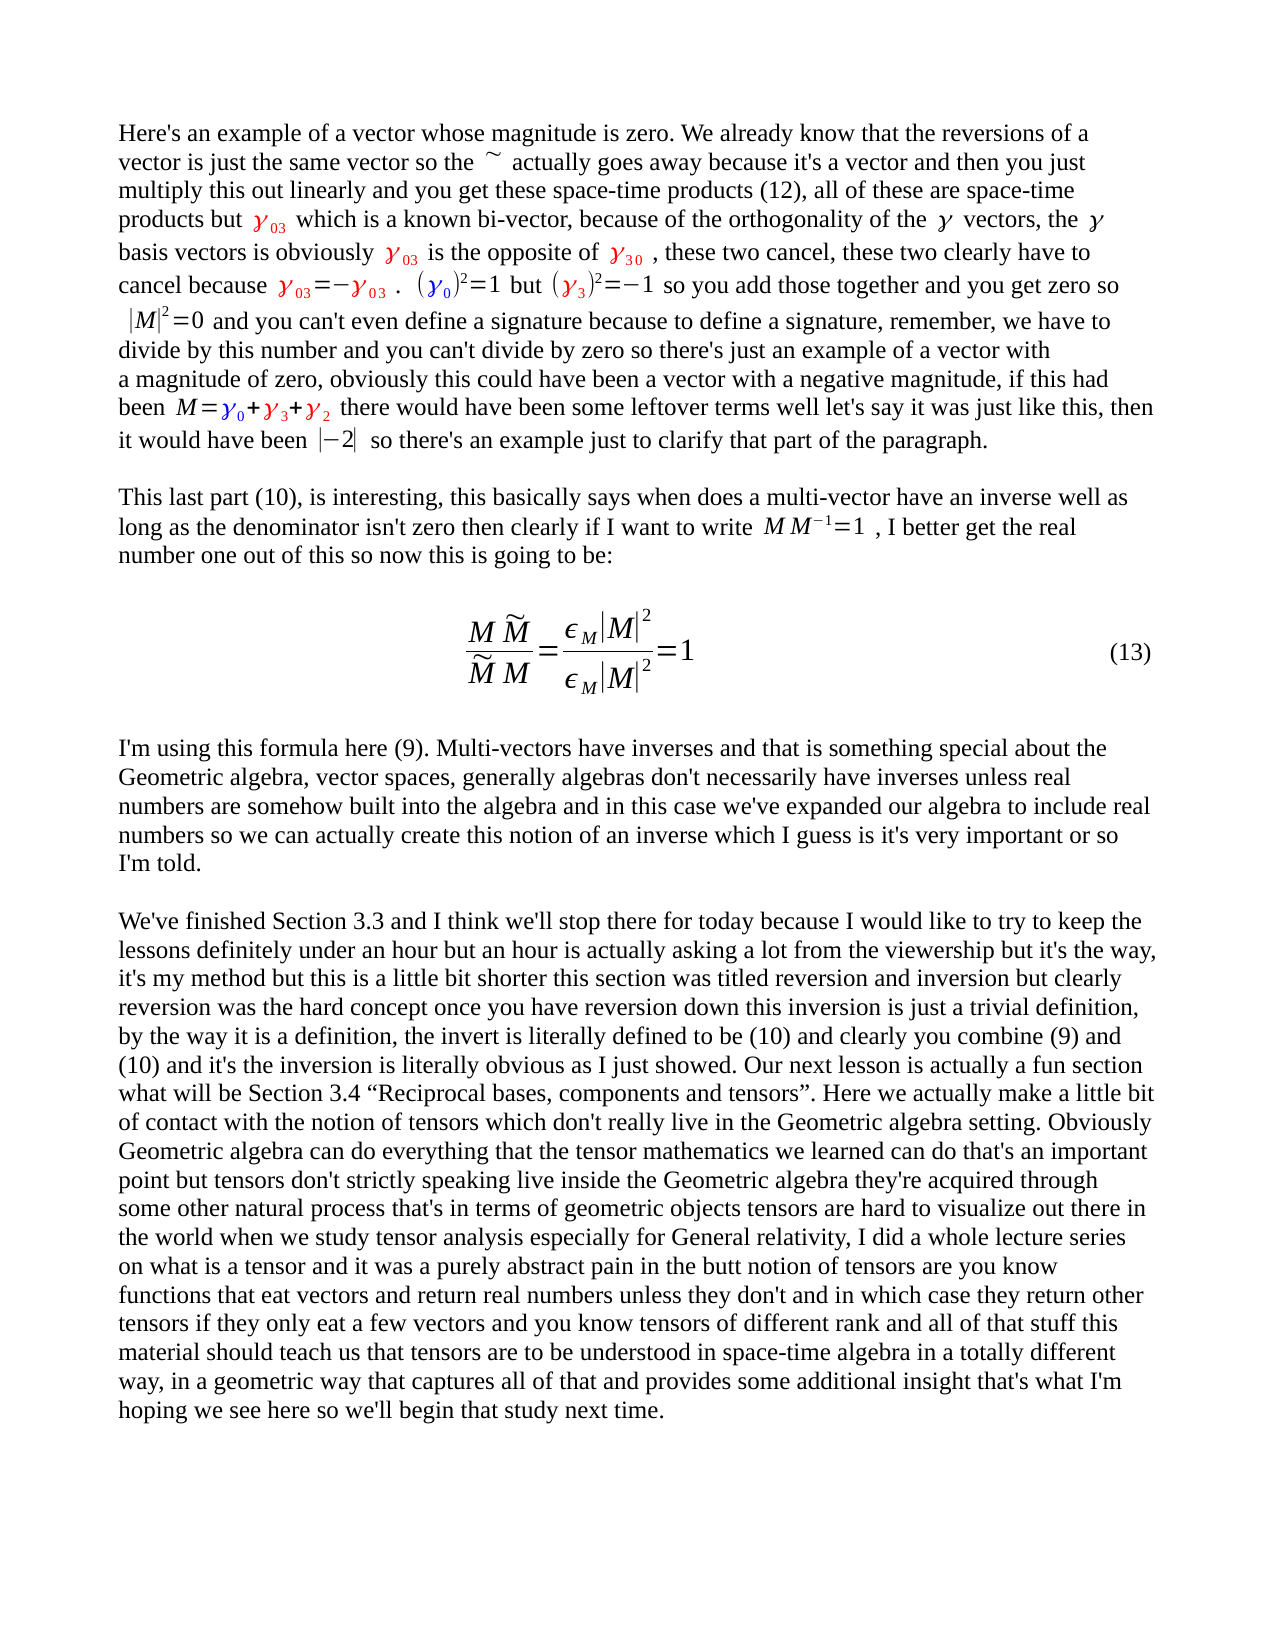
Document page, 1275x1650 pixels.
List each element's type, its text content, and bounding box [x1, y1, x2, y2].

text Here's an example of a vector whose magnitude is zero. We already know that the reversions of a vector is just the same vector so theactually goes away because it's a vector and then you just [118, 118, 1157, 176]
text I'm using this formula here (9). Multi-vectors have inverses and that is something special about the Geometric algebra, vector spaces, generally algebras don't necessarily have inverses unless real numbers are somehow built into the algebra and in this case we've expanded our algebra to include real numbers so we can actually create this notion of an inverse which I guess is it's very important or so I'm told. [118, 733, 1157, 877]
text We've finished Section 3.3 and I think we'll stop there for today because I would like to try to keep the lessons definitely under an hour but an hour is actually asking a lot from the viewership but it's the way, it's my method but this is a little bit shorter this section was titled reversion and inversion but clearly reversion was the hard concept once you have reversion down this inversion is just a trivial definition, by the way it is a definition, the invert is literally defined to be (10) and clearly you combine (9) and (10) and it's the inversion is literally obvious as I just showed. Our next lesson is actually a fun section what will be Section 3.4 “Reciprocal bases, components and tensors”. Here we actually make a little bit of contact with the notion of tensors which don't really live in the Geometric algebra setting. Obviously Geometric algebra can do everything that the tensor mathematics we learned can do that's an important point but tensors don't strictly speaking live inside the Geometric algebra they're acquired through some other natural process that's in terms of geometric objects tensors are hard to visualize out there in the world when we study tensor analysis especially for General relativity, I did a whole lecture series on what is a tensor and it was a purely abstract pain in the butt notion of tensors are you know functions that eat vectors and return real numbers unless they don't and in which case they return other tensors if they only eat a few vectors and you know tensors of different rank and all of that stuff this material should teach us that tensors are to be understood in space-time algebra in a totally different way, in a geometric way that captures all of that and provides some additional insight that's what I'm hoping we see here so we'll begin that study next time. [118, 906, 1157, 1423]
table_header (13) [1041, 598, 1157, 705]
text This last part (10), is interesting, this basically says when does a multi-vector have an inverse well as long as the denominator isn't zero then clearly if I want to write, I better get the real number one out of this so now this is going to be: [118, 482, 1157, 569]
text multiply this out linearly and you get these space-time products (12), all of these are space-time products butwhich is a known bi-vector, because of the orthogonality of thevectors, the basis vectors is obviouslyis the opposite of, these two cancel, these two clearly have to cancel because. butso you add those together and you get zero so and you can't even define a signature because to define a signature, remember, we have to divide by this number and you can't divide by zero so there's just an example of a vector with [118, 176, 1157, 364]
table_header [118, 598, 1041, 705]
text a magnitude of zero, obviously this could have been a vector with a negative magnitude, if this had beenthere would have been some leftover terms well let's say it was just like this, then it would have beenso there's an example just to clarify that part of the paragraph. [118, 364, 1157, 454]
